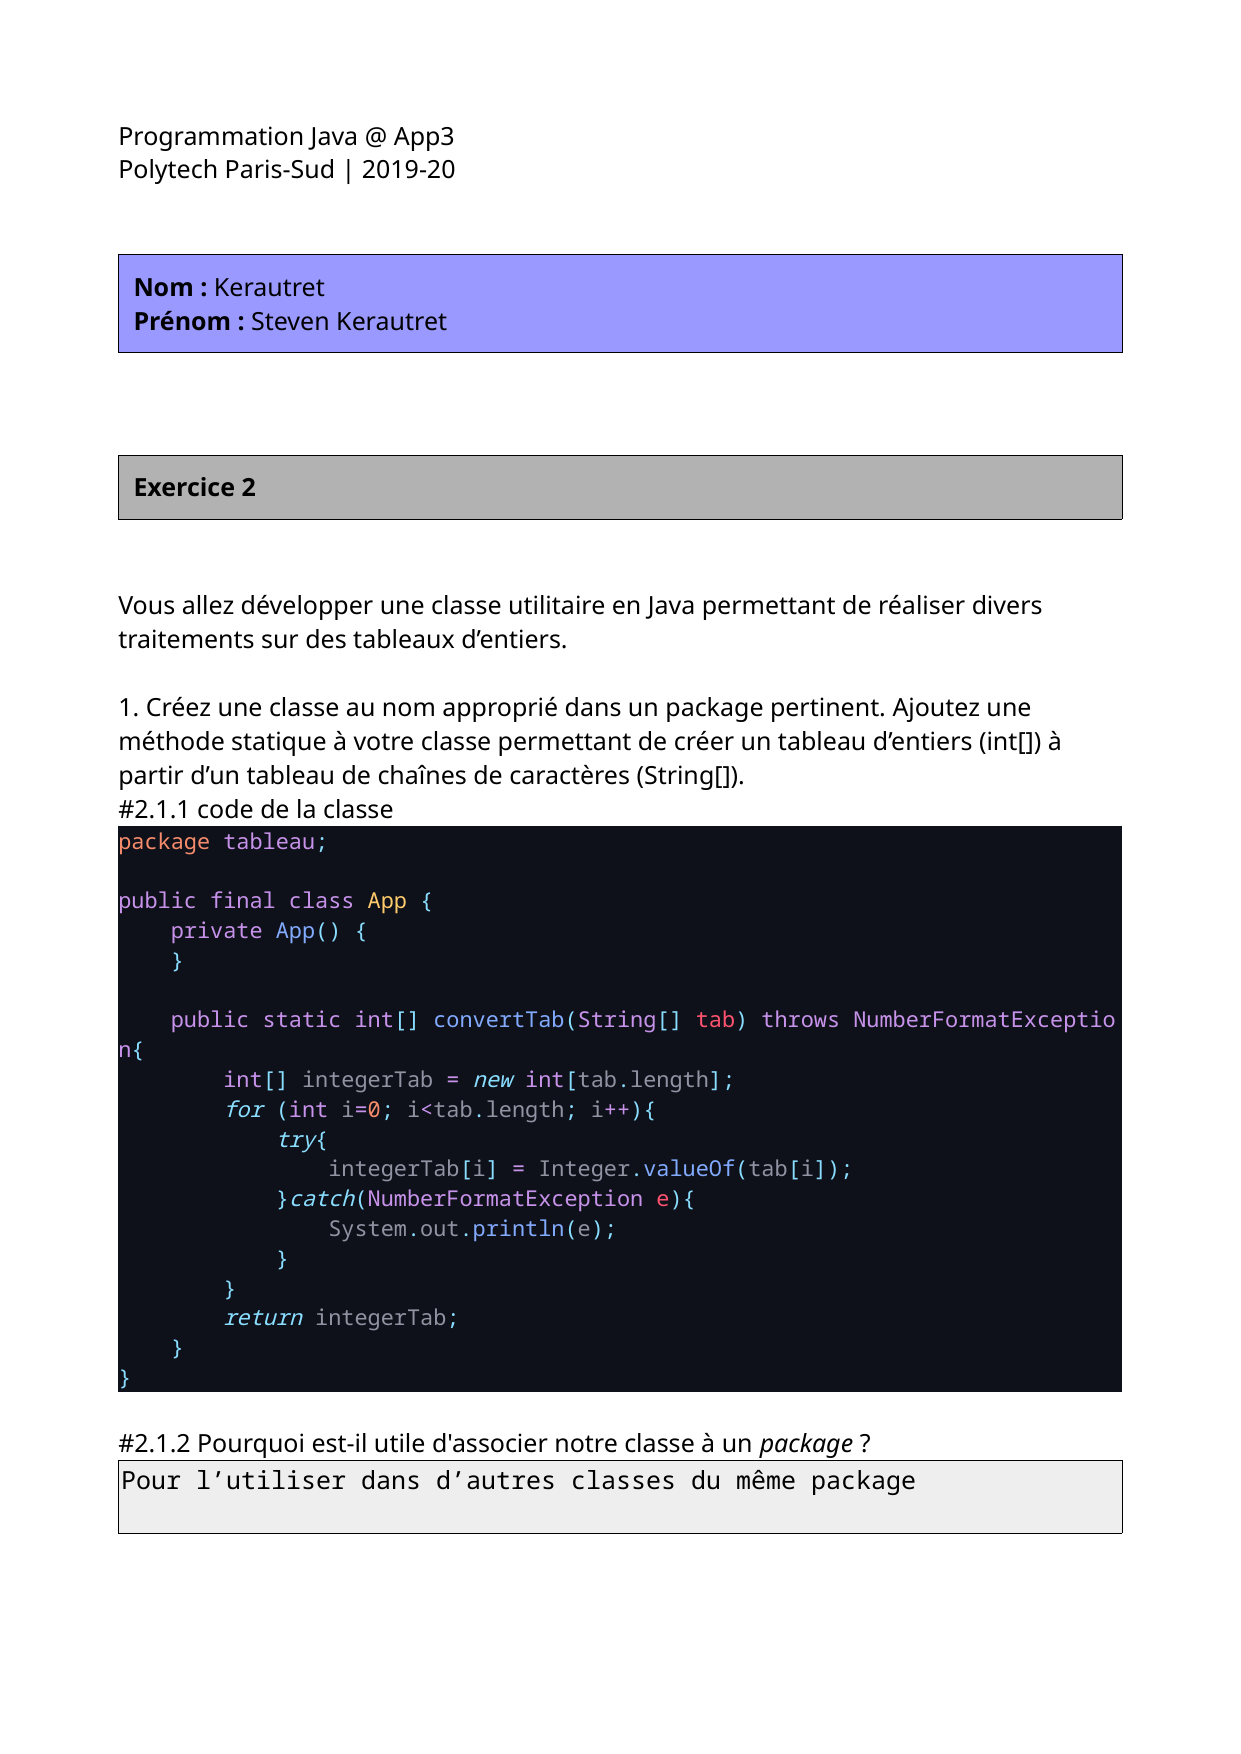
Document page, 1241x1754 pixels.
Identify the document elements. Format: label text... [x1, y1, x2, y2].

text } [118, 1362, 1122, 1392]
text Exercice 2 [119, 456, 1122, 519]
text integerTab[i] = Integer.valueOf(tab[i]); [118, 1153, 1122, 1183]
text try{ [118, 1124, 1122, 1153]
text Programmation Java @ App3 [118, 118, 1122, 152]
text }catch(NumberFormatException e){ [118, 1183, 1122, 1213]
text return integerTab; [118, 1302, 1122, 1332]
text } [118, 945, 1122, 975]
text #2.1.1 code de la classe [118, 792, 1122, 826]
text Pour l’utiliser dans d’autres classes du même package [119, 1461, 1122, 1494]
text Nom : Kerautret [119, 255, 1122, 288]
text #2.1.2 Pourquoi est-il utile d'associer notre classe à un package ? [118, 1426, 1122, 1460]
text Prénom : Steven Kerautret [119, 288, 1122, 352]
text for (int i=0; i<tab.length; i++){ [118, 1094, 1122, 1124]
text private App() { [118, 915, 1122, 945]
text } [118, 1243, 1122, 1273]
text int[] integerTab = new int[tab.length]; [118, 1064, 1122, 1094]
text 1. Créez une classe au nom approprié dans un package pertinent. Ajoutez une méthode statique à votre classe permettant de créer un tableau d’entiers (int[]) à partir d’un tableau de chaı̂nes de caractères (String[]). [118, 689, 1122, 792]
text public static int[] convertTab(String[] tab) throws NumberFormatException{ [118, 1004, 1122, 1064]
text package tableau; [118, 826, 1122, 856]
text public final class App { [118, 885, 1122, 915]
text } [118, 1332, 1122, 1362]
text } [118, 1273, 1122, 1302]
text Polytech Paris-Sud | 2019-20 [118, 152, 1122, 186]
text System.out.println(e); [118, 1213, 1122, 1243]
text Vous allez développer une classe utilitaire en Java permettant de réaliser divers traitements sur des tableaux d’entiers. [118, 587, 1122, 655]
